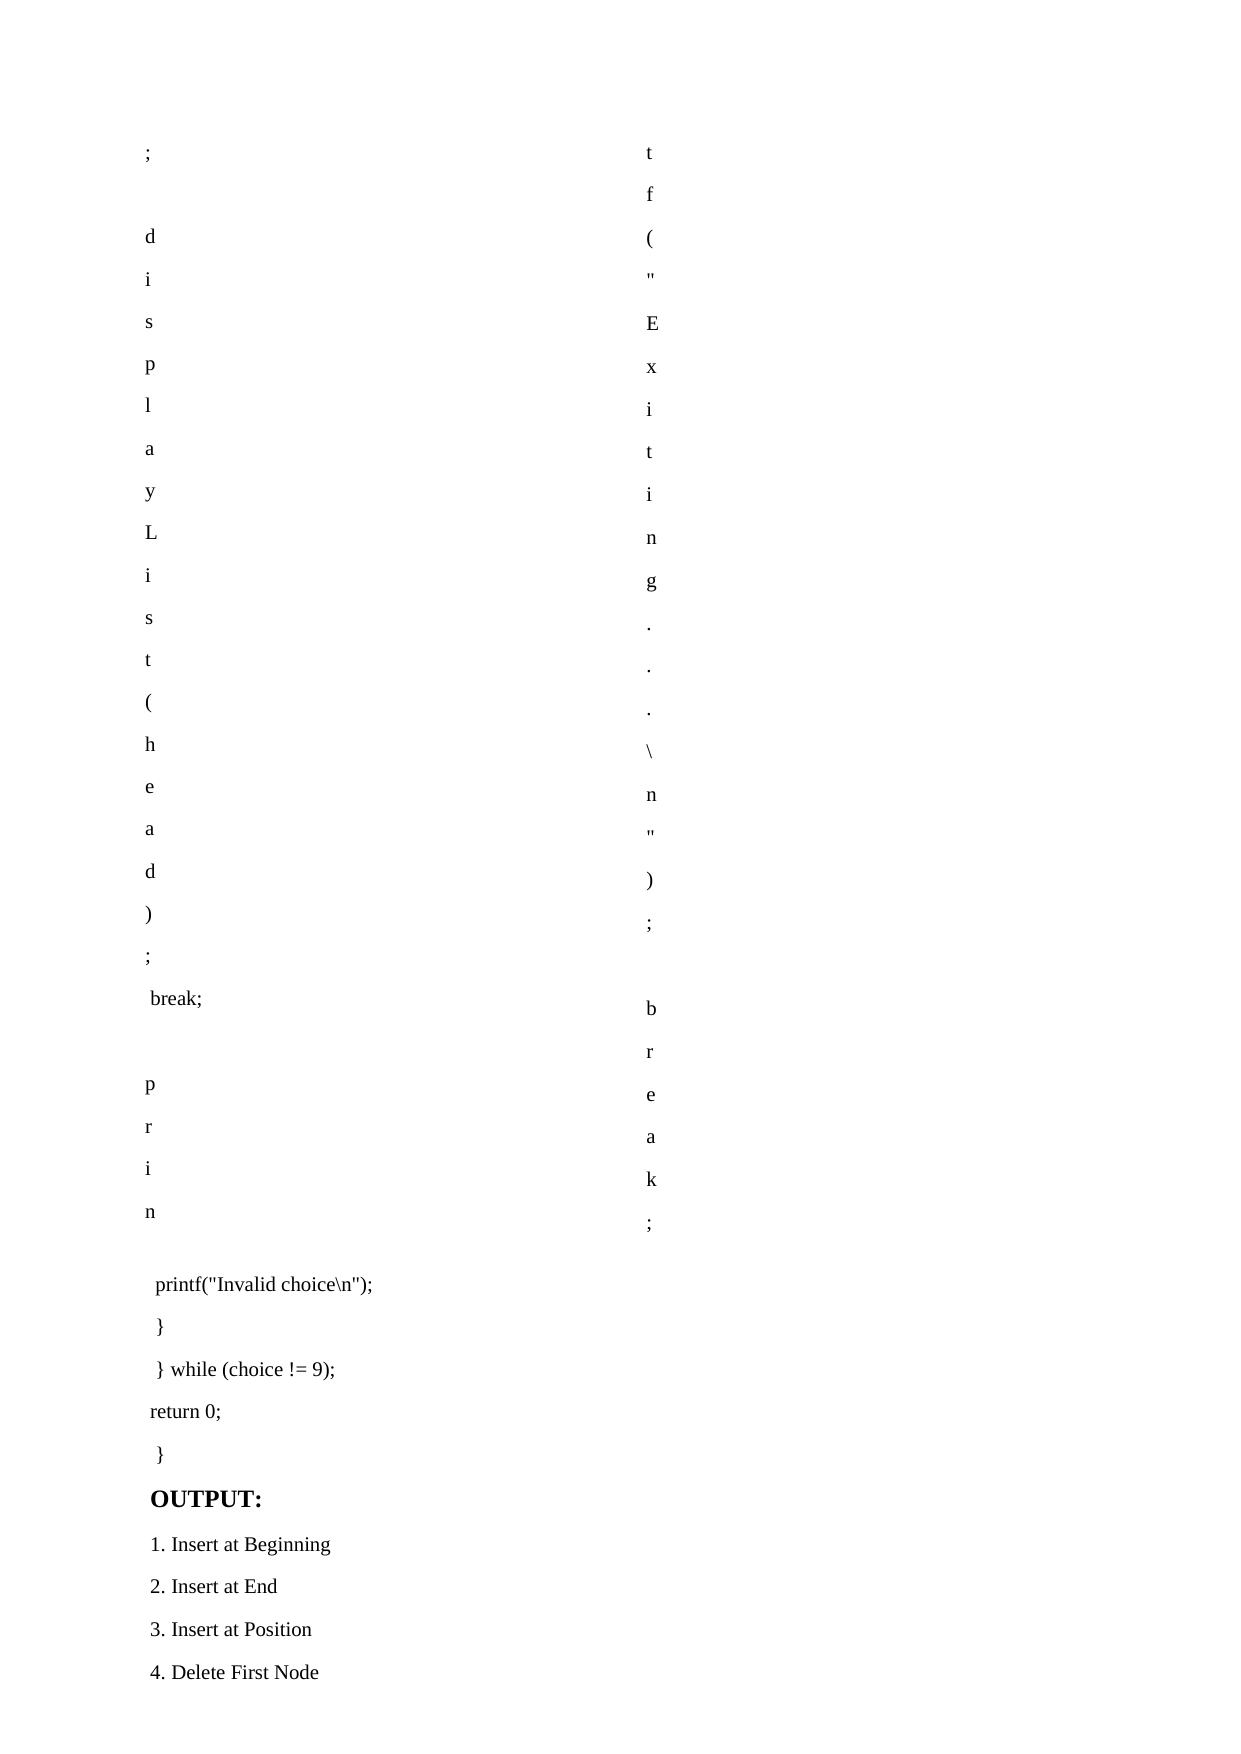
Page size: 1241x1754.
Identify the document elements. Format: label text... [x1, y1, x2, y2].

text printf("Invalid choice\n"); [155, 1271, 1136, 1296]
list Insert at Beginning [150, 1532, 1136, 1556]
text } [155, 1314, 1136, 1338]
list Delete First Node [150, 1660, 1136, 1684]
list Insert at Position [150, 1617, 1136, 1641]
subtitle OUTPUT: [150, 1484, 1136, 1513]
list Insert at End [150, 1574, 1136, 1598]
text } while (choice != 9); return 0; [150, 1357, 337, 1423]
text } [155, 1441, 1136, 1466]
text break; [150, 986, 635, 1010]
